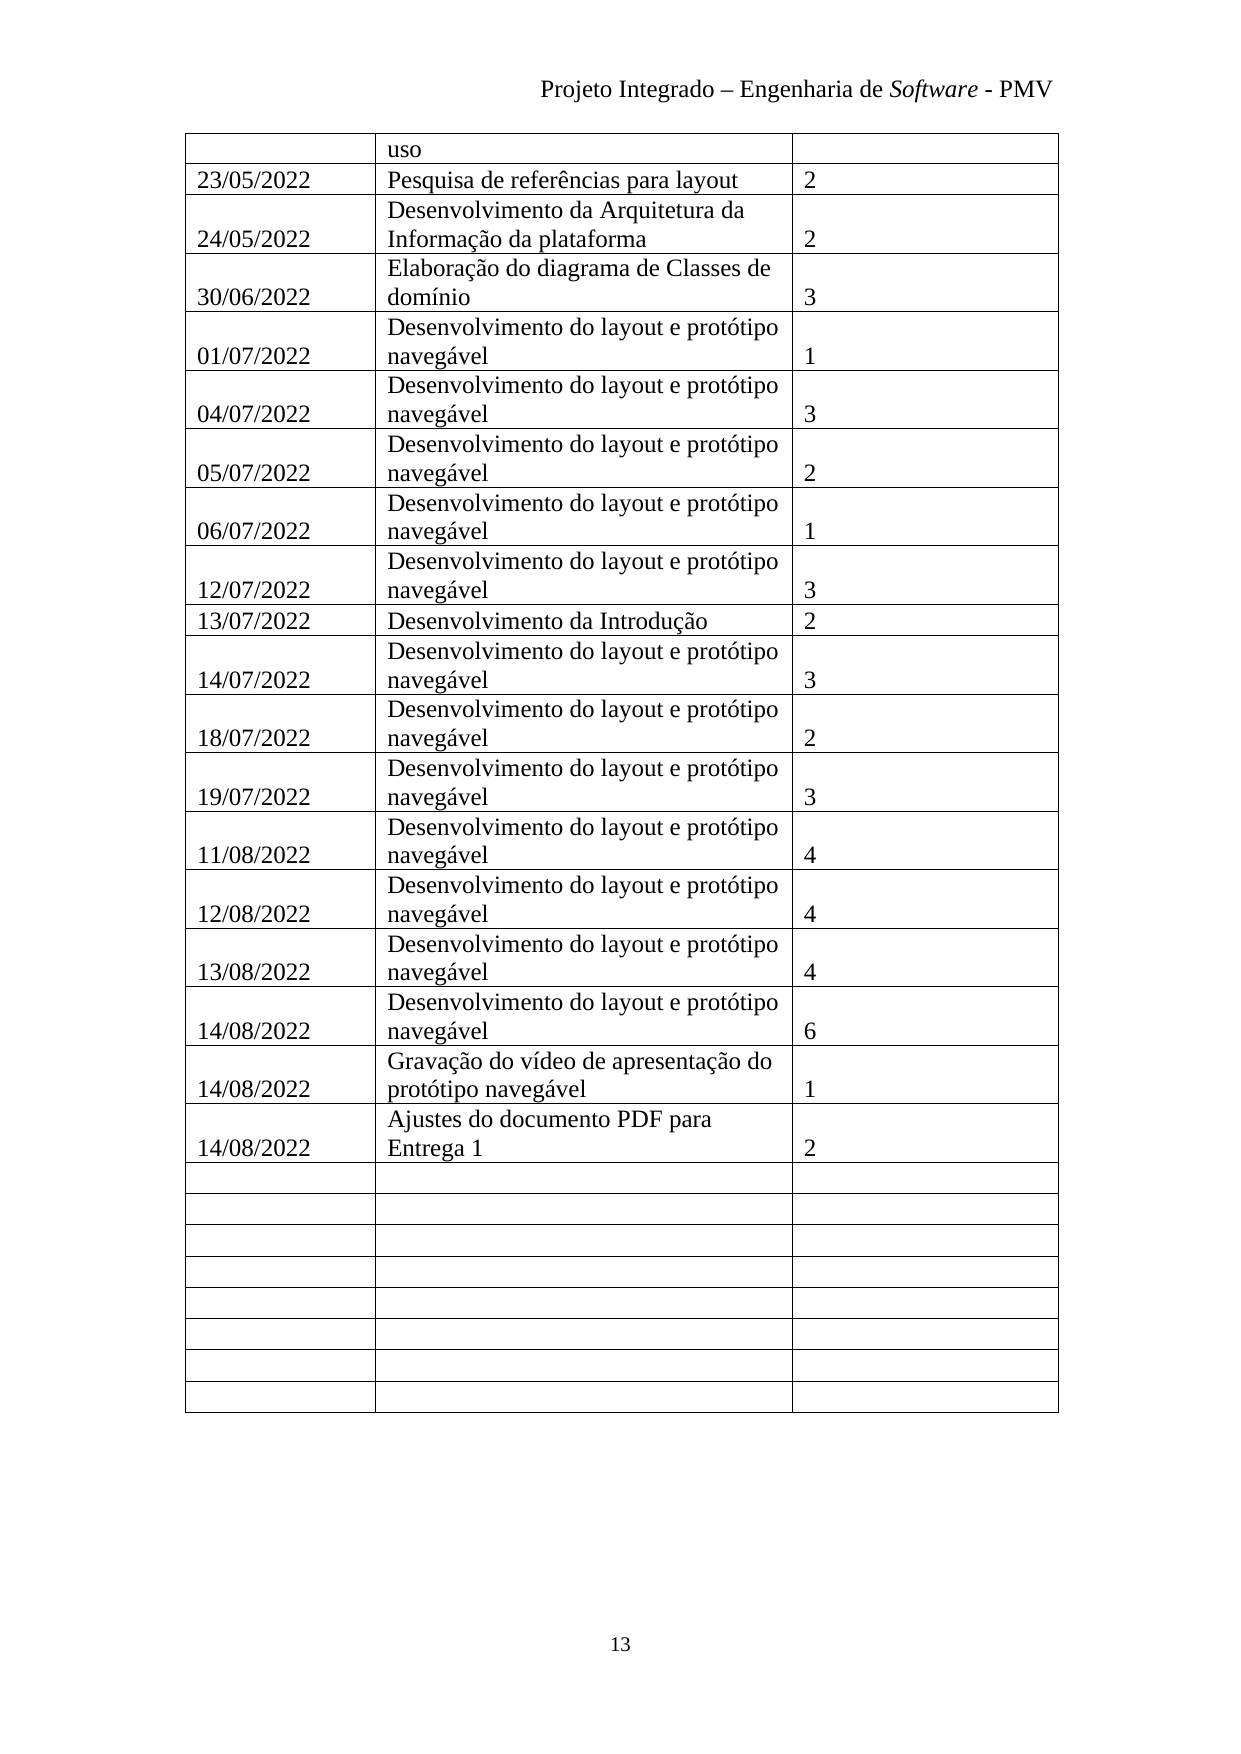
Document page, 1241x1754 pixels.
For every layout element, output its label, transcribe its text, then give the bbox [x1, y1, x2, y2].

table_cell 4 [793, 929, 1058, 986]
table_cell 19/07/2022 [186, 753, 375, 811]
table_cell uso [376, 134, 792, 163]
table_cell 13/08/2022 [186, 929, 375, 986]
table_cell Desenvolvimento do layout e protótipo navegável [376, 371, 792, 428]
table_cell [186, 1382, 375, 1412]
table_cell 14/08/2022 [186, 987, 375, 1045]
table_cell [376, 1319, 792, 1349]
table_cell 24/05/2022 [186, 195, 375, 252]
table_cell 3 [793, 546, 1058, 604]
table_cell Desenvolvimento da Introdução [376, 605, 792, 635]
table_cell [793, 1163, 1058, 1193]
table_cell [793, 1194, 1058, 1224]
table_cell [186, 1257, 375, 1287]
table_cell [186, 1288, 375, 1318]
table_cell [186, 1350, 375, 1381]
table_cell [793, 1382, 1058, 1412]
table_cell Desenvolvimento do layout e protótipo navegável [376, 812, 792, 869]
table_cell 4 [793, 812, 1058, 869]
table_cell Desenvolvimento do layout e protótipo navegável [376, 695, 792, 752]
table_cell 11/08/2022 [186, 812, 375, 869]
table_cell Desenvolvimento do layout e protótipo navegável [376, 987, 792, 1045]
table_cell [376, 1163, 792, 1193]
table_cell [793, 1257, 1058, 1287]
table_cell Pesquisa de referências para layout [376, 164, 792, 194]
table_cell [186, 134, 375, 163]
table_cell [376, 1382, 792, 1412]
table_cell [376, 1194, 792, 1224]
table_cell [793, 1225, 1058, 1256]
table_cell 14/08/2022 [186, 1104, 375, 1162]
table_cell 1 [793, 1046, 1058, 1103]
table_cell 2 [793, 695, 1058, 752]
table_cell 3 [793, 636, 1058, 693]
table_cell [793, 1319, 1058, 1349]
table_cell 30/06/2022 [186, 254, 375, 311]
table_cell 3 [793, 371, 1058, 428]
table_cell Desenvolvimento do layout e protótipo navegável [376, 546, 792, 604]
table_cell [186, 1194, 375, 1224]
table_cell [376, 1350, 792, 1381]
table_cell 3 [793, 753, 1058, 811]
table_cell 1 [793, 312, 1058, 369]
table_cell [376, 1257, 792, 1287]
table_cell Desenvolvimento do layout e protótipo navegável [376, 312, 792, 369]
table_cell 1 [793, 488, 1058, 545]
table_cell 12/07/2022 [186, 546, 375, 604]
table_cell Desenvolvimento do layout e protótipo navegável [376, 753, 792, 811]
table_cell [186, 1163, 375, 1193]
table_cell [793, 134, 1058, 163]
table_cell [376, 1225, 792, 1256]
table_cell Elaboração do diagrama de Classes de domínio [376, 254, 792, 311]
table_cell Ajustes do documento PDF para Entrega 1 [376, 1104, 792, 1162]
table_cell 2 [793, 605, 1058, 635]
table_cell 12/08/2022 [186, 870, 375, 928]
table_cell [186, 1319, 375, 1349]
table_cell Gravação do vídeo de apresentação do protótipo navegável [376, 1046, 792, 1103]
table_cell Desenvolvimento do layout e protótipo navegável [376, 488, 792, 545]
table_cell 2 [793, 1104, 1058, 1162]
table_cell 2 [793, 429, 1058, 487]
table_cell [376, 1288, 792, 1318]
table_cell [793, 1350, 1058, 1381]
table_cell Desenvolvimento do layout e protótipo navegável [376, 429, 792, 487]
table_cell Desenvolvimento da Arquitetura da Informação da plataforma [376, 195, 792, 252]
table_cell 6 [793, 987, 1058, 1045]
table_cell 05/07/2022 [186, 429, 375, 487]
table_cell 01/07/2022 [186, 312, 375, 369]
table_cell 04/07/2022 [186, 371, 375, 428]
table_cell Desenvolvimento do layout e protótipo navegável [376, 636, 792, 693]
table_cell Desenvolvimento do layout e protótipo navegável [376, 870, 792, 928]
table_cell 2 [793, 195, 1058, 252]
table_cell 2 [793, 164, 1058, 194]
table_cell 13/07/2022 [186, 605, 375, 635]
table_cell [186, 1225, 375, 1256]
table_cell 23/05/2022 [186, 164, 375, 194]
table_cell [793, 1288, 1058, 1318]
table_cell 14/08/2022 [186, 1046, 375, 1103]
table_cell 18/07/2022 [186, 695, 375, 752]
table_cell 06/07/2022 [186, 488, 375, 545]
table_cell 4 [793, 870, 1058, 928]
table_cell Desenvolvimento do layout e protótipo navegável [376, 929, 792, 986]
table_cell 3 [793, 254, 1058, 311]
table_cell 14/07/2022 [186, 636, 375, 693]
